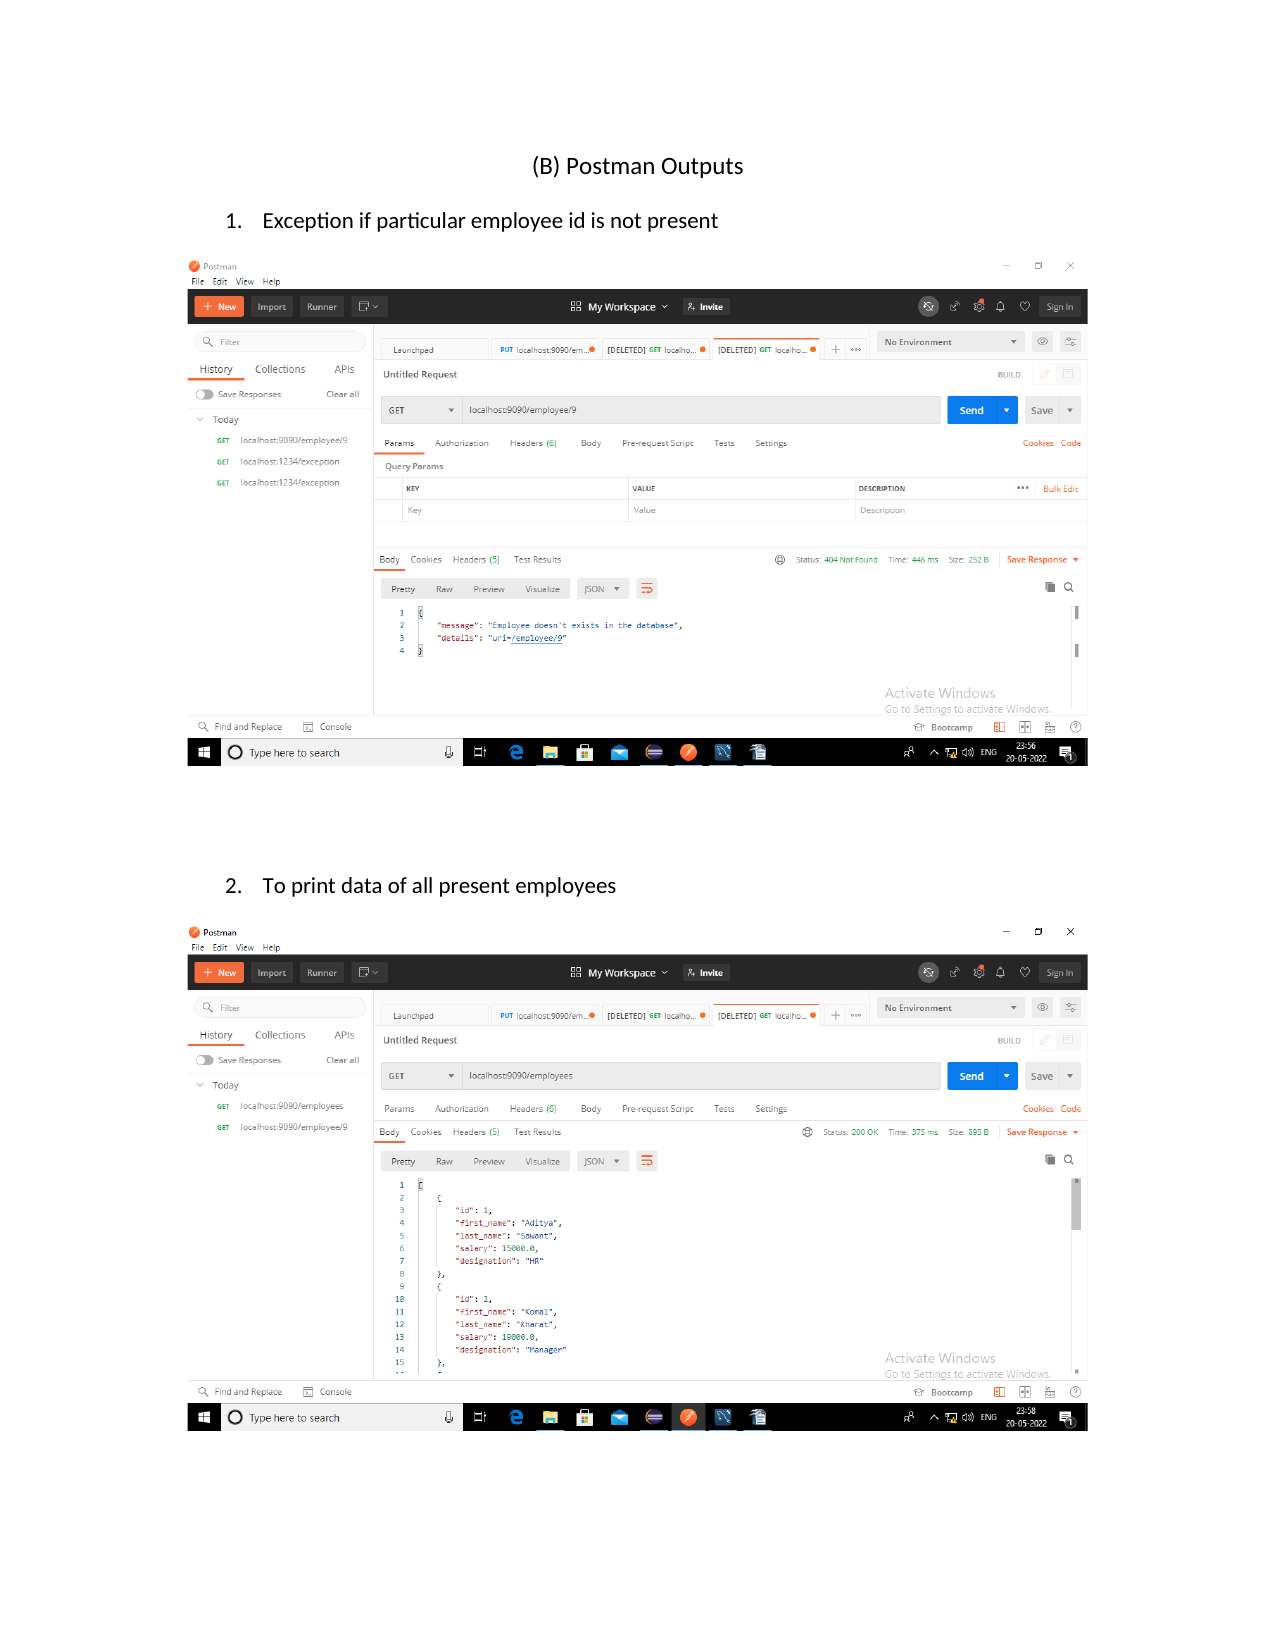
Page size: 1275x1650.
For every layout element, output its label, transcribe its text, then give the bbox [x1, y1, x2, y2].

list Exception if particular employee id is not present [225, 206, 1087, 234]
list To print data of all present employees [225, 871, 1087, 899]
picture [187, 924, 1088, 1431]
picture [187, 258, 1088, 766]
text (B) Postman Outputs [187, 150, 1087, 181]
